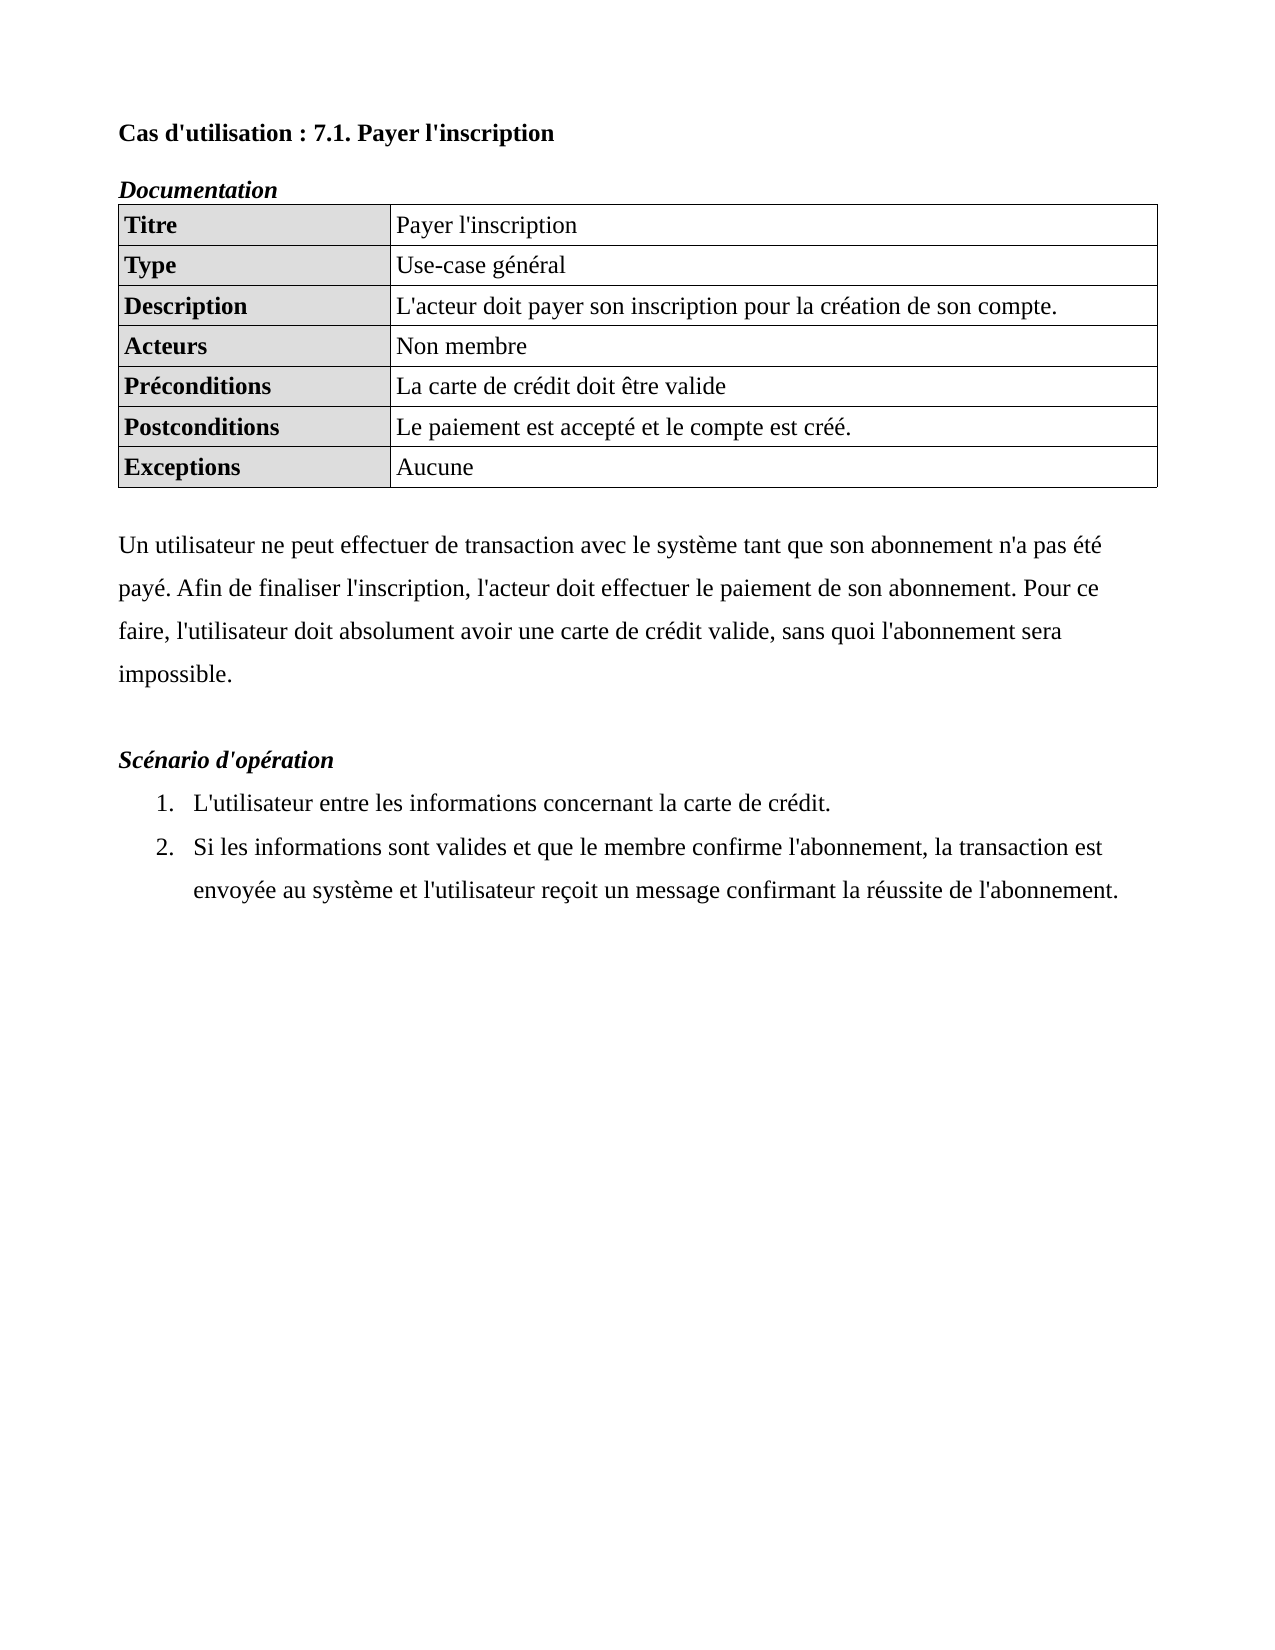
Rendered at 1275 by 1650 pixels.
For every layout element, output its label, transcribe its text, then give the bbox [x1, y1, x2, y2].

table_cell Type [119, 246, 390, 285]
list Si les informations sont valides et que le membre confirme l'abonnement, la transaction est envoyée au système et l'utilisateur reçoit un message confirmant la réussite de l'abonnement. [156, 832, 1157, 903]
table_cell Non membre [391, 326, 1157, 366]
table_header Payer l'inscription [391, 205, 1157, 245]
text Cas d'utilisation : 7.1. Payer l'inscription [118, 118, 1157, 147]
table_cell Aucune [391, 447, 1157, 487]
table_cell Description [119, 286, 390, 325]
table_cell Use-case général [391, 246, 1157, 285]
table_cell Préconditions [119, 367, 390, 406]
table_cell Le paiement est accepté et le compte est créé. [391, 407, 1157, 446]
table_cell La carte de crédit doit être valide [391, 367, 1157, 406]
text Scénario d'opération [118, 745, 1157, 774]
table_header Titre [119, 205, 390, 245]
text Un utilisateur ne peut effectuer de transaction avec le système tant que son abonnement n'a pas été payé. Afin de finaliser l'inscription, l'acteur doit effectuer le paiement de son abonnement. Pour ce faire, l'utilisateur doit absolument avoir une carte de crédit valide, sans quoi l'abonnement sera impossible. [118, 530, 1157, 688]
table_cell Postconditions [119, 407, 390, 446]
text Documentation [118, 176, 1157, 204]
table_cell Exceptions [119, 447, 390, 487]
table_cell L'acteur doit payer son inscription pour la création de son compte. [391, 286, 1157, 325]
table_cell Acteurs [119, 326, 390, 366]
list L'utilisateur entre les informations concernant la carte de crédit. [156, 788, 1157, 817]
